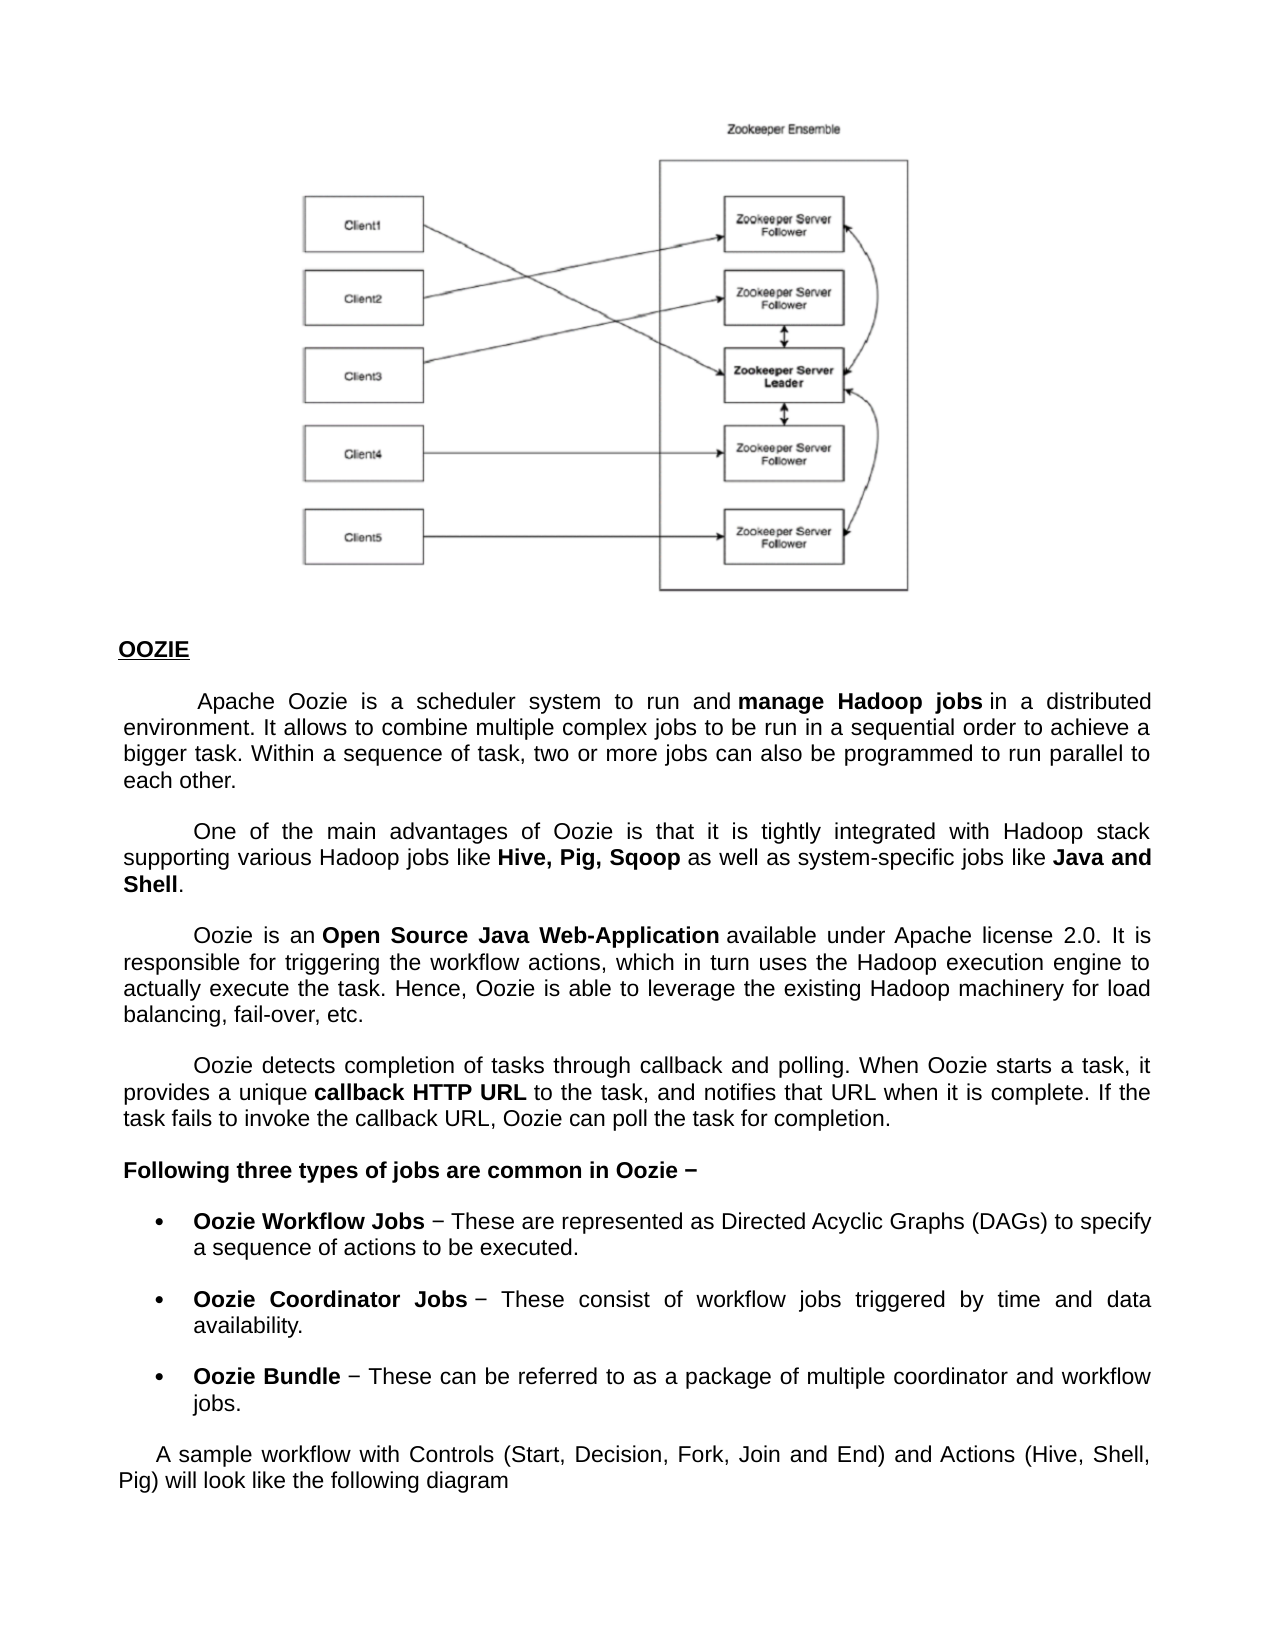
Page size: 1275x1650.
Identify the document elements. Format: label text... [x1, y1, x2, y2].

list Oozie Bundle − These can be referred to as a package of multiple coordinator and workflow jobs. [156, 1363, 1152, 1416]
text OOZIE [118, 636, 1152, 663]
text Oozie is an Open Source Java Web-Application available under Apache license 2.0. It is responsible for triggering the workflow actions, which in turn uses the Hadoop execution engine to actually execute the task. Hence, Oozie is able to leverage the existing Hadoop machinery for load balancing, fail-over, etc. [123, 922, 1152, 1027]
text A sample workflow with Controls (Start, Decision, Fork, Join and End) and Actions (Hive, Shell, Pig) will look like the following diagram [118, 1441, 1152, 1494]
text Oozie detects completion of tasks through callback and polling. When Oozie starts a task, it provides a unique callback HTTP URL to the task, and notifies that URL when it is complete. If the task fails to invoke the callback URL, Oozie can poll the task for completion. [123, 1052, 1152, 1132]
picture [290, 118, 923, 607]
text One of the main advantages of Oozie is that it is tightly integrated with Hadoop stack supporting various Hadoop jobs like Hive, Pig, Sqoop as well as system-specific jobs like Java and Shell. [123, 818, 1152, 897]
list Oozie Workflow Jobs − These are represented as Directed Acyclic Graphs (DAGs) to specify a sequence of actions to be executed. [156, 1208, 1152, 1261]
text Following three types of jobs are common in Oozie − [123, 1157, 1152, 1183]
list Oozie Coordinator Jobs − These consist of workflow jobs triggered by time and data availability. [156, 1286, 1152, 1338]
text Apache Oozie is a scheduler system to run and manage Hadoop jobs in a distributed environment. It allows to combine multiple complex jobs to be run in a sequential order to achieve a bigger task. Within a sequence of task, two or more jobs can also be programmed to run parallel to each other. [123, 688, 1152, 793]
